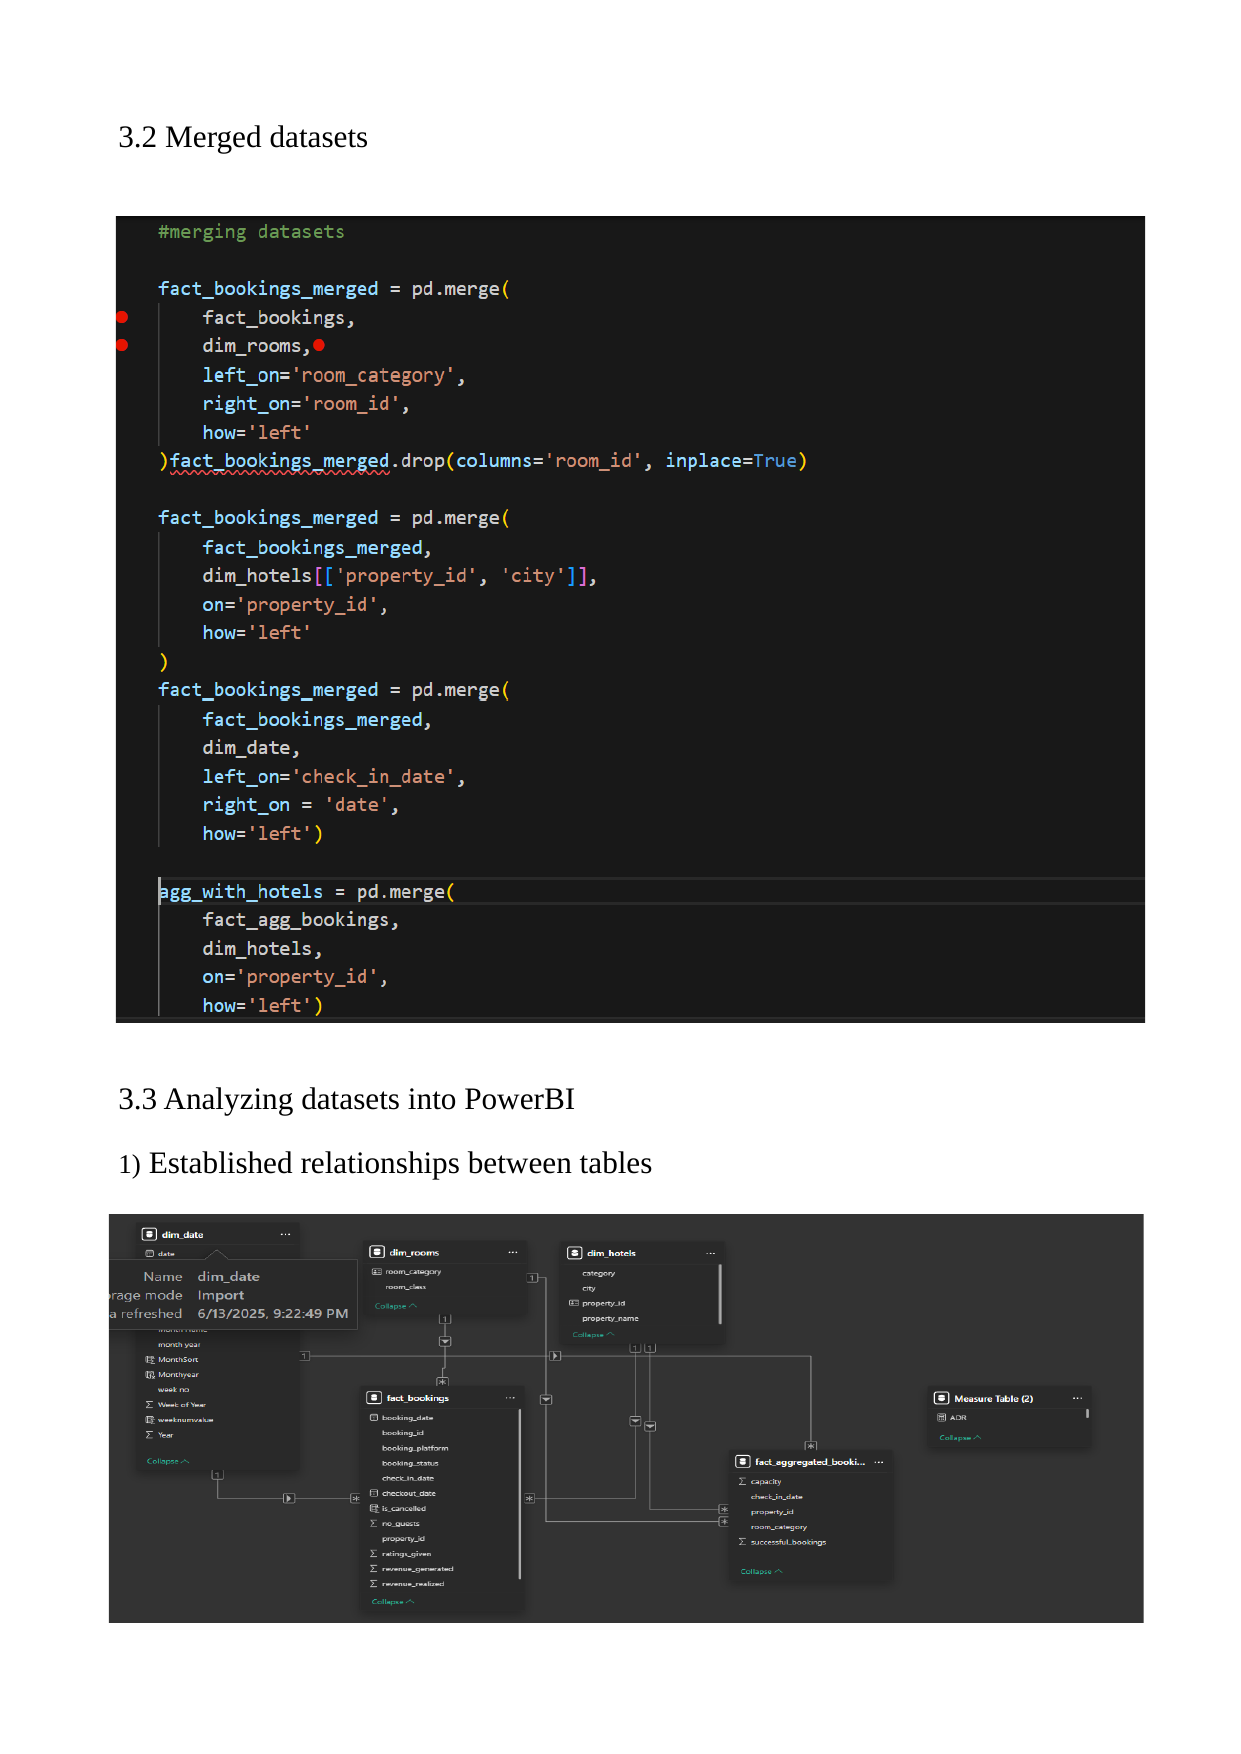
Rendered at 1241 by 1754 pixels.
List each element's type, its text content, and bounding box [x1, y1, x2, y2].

picture [108, 1214, 1144, 1623]
text 3.3 Analyzing datasets into PowerBI [118, 1080, 1122, 1116]
text 3.2 Merged datasets [118, 118, 1122, 154]
picture [115, 216, 1146, 1023]
text 1) Established relationships between tables [118, 1144, 1122, 1181]
